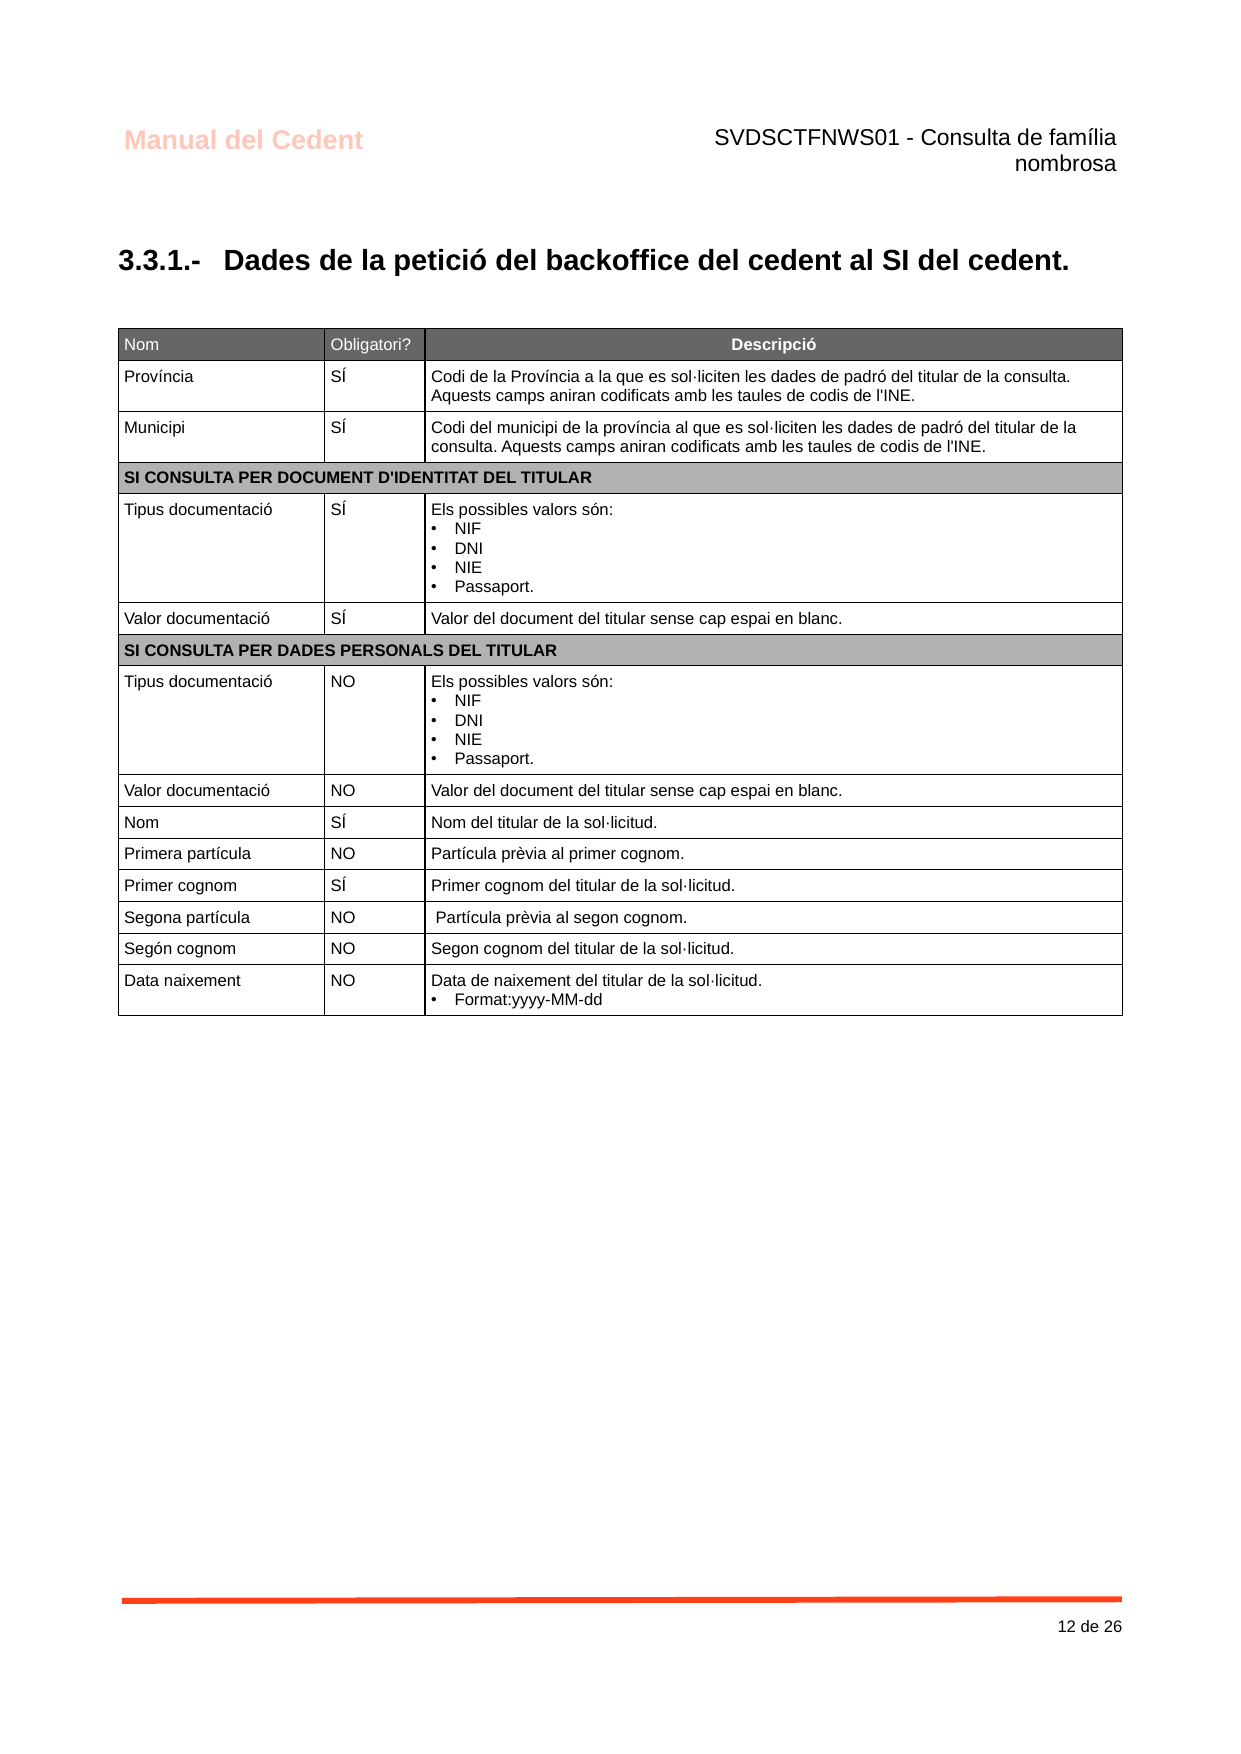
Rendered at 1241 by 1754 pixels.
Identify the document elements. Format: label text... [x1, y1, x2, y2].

table_cell NO [325, 839, 424, 869]
table_cell Nom del titular de la sol·licitud. [426, 807, 1122, 837]
table_cell Municipi [119, 412, 324, 462]
table_cell Tipus documentació [119, 494, 324, 602]
table_cell Segon cognom del titular de la sol·licitud. [426, 934, 1122, 964]
table_cell SI CONSULTA PER DOCUMENT D'IDENTITAT DEL TITULAR [119, 463, 1122, 493]
table_cell Primera partícula [119, 839, 324, 869]
table_cell SÍ [325, 603, 424, 634]
table_cell SÍ [325, 361, 424, 411]
table_cell Valor documentació [119, 775, 324, 806]
table_cell Nom [119, 807, 324, 837]
table_cell SÍ [325, 870, 424, 901]
table_header Obligatori? [325, 329, 424, 360]
table_cell Data de naixement del titular de la sol·licitud. Format:yyyy-MM-dd [426, 965, 1122, 1015]
table_header Descripció [426, 329, 1122, 360]
table_cell Codi del municipi de la província al que es sol·liciten les dades de padró del titular de la consulta. Aquests camps aniran codificats amb les taules de codis de l'INE. [426, 412, 1122, 462]
table_cell SÍ [325, 494, 424, 602]
table_cell Els possibles valors són: NIF DNI NIE Passaport. [426, 494, 1122, 602]
table_cell SÍ [325, 412, 424, 462]
table_cell Primer cognom [119, 870, 324, 901]
table_cell NO [325, 902, 424, 932]
table_cell Els possibles valors són: NIF DNI NIE Passaport. [426, 666, 1122, 774]
table_cell NO [325, 666, 424, 774]
table_cell NO [325, 965, 424, 1015]
table_cell Codi de la Província a la que es sol·liciten les dades de padró del titular de la consulta. Aquests camps aniran codificats amb les taules de codis de l'INE. [426, 361, 1122, 411]
table_cell Partícula prèvia al primer cognom. [426, 839, 1122, 869]
subtitle Dades de la petició del backoffice del cedent al SI del cedent. [118, 243, 1122, 277]
table_cell Província [119, 361, 324, 411]
table_cell NO [325, 775, 424, 806]
table_cell Valor documentació [119, 603, 324, 634]
table_cell Primer cognom del titular de la sol·licitud. [426, 870, 1122, 901]
table_cell Data naixement [119, 965, 324, 1015]
table_header Nom [119, 329, 324, 360]
table_cell Segona partícula [119, 902, 324, 932]
table_cell Segón cognom [119, 934, 324, 964]
table_cell Tipus documentació [119, 666, 324, 774]
table_cell Valor del document del titular sense cap espai en blanc. [426, 775, 1122, 806]
table_cell Valor del document del titular sense cap espai en blanc. [426, 603, 1122, 634]
table_cell SÍ [325, 807, 424, 837]
table_cell SI CONSULTA PER DADES PERSONALS DEL TITULAR [119, 635, 1122, 665]
table_cell Partícula prèvia al segon cognom. [426, 902, 1122, 932]
table_cell NO [325, 934, 424, 964]
